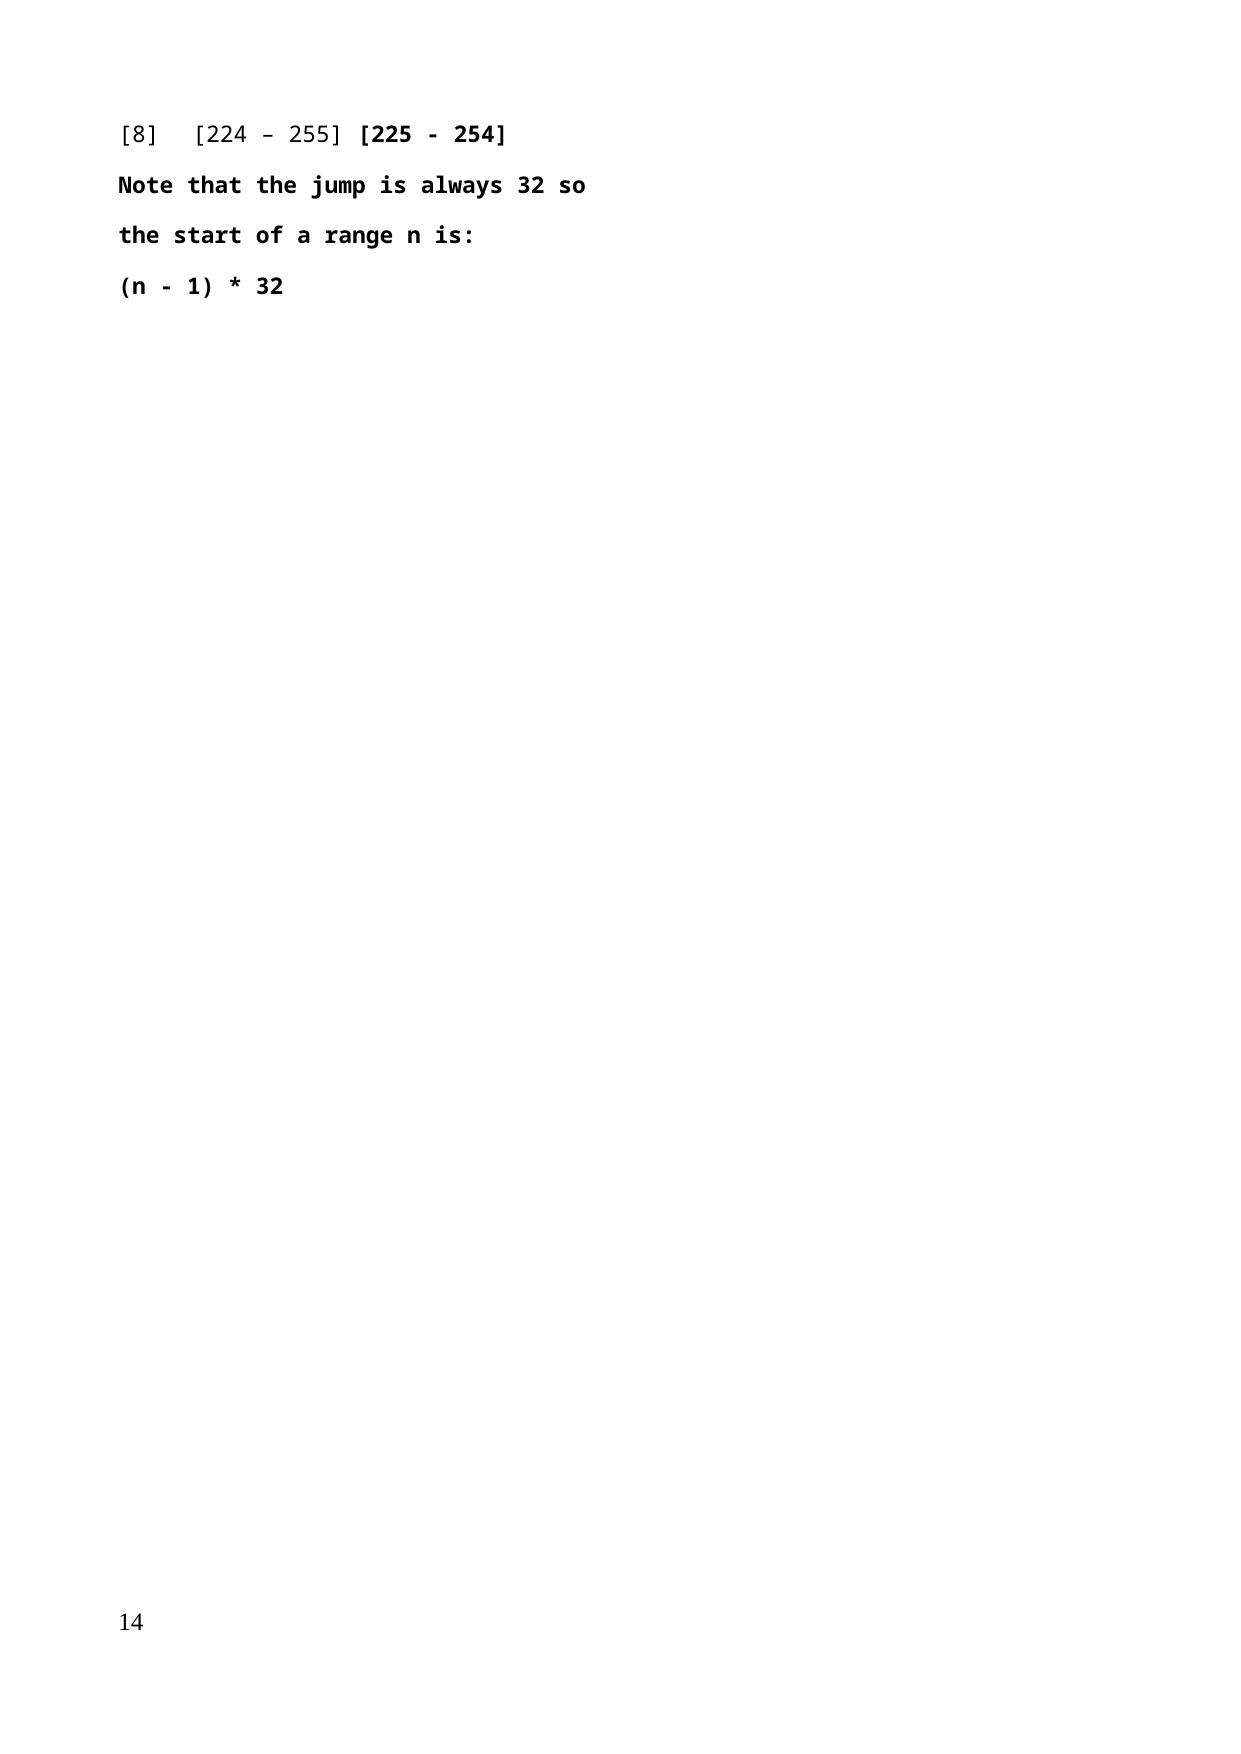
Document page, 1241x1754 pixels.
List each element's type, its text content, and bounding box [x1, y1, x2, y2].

text [8] [224 – 255] [225 - 254] [118, 118, 1122, 149]
text the start of a range n is: [118, 219, 1122, 250]
text Note that the jump is always 32 so [118, 169, 1122, 200]
text (n - 1) * 32 [118, 270, 1122, 301]
